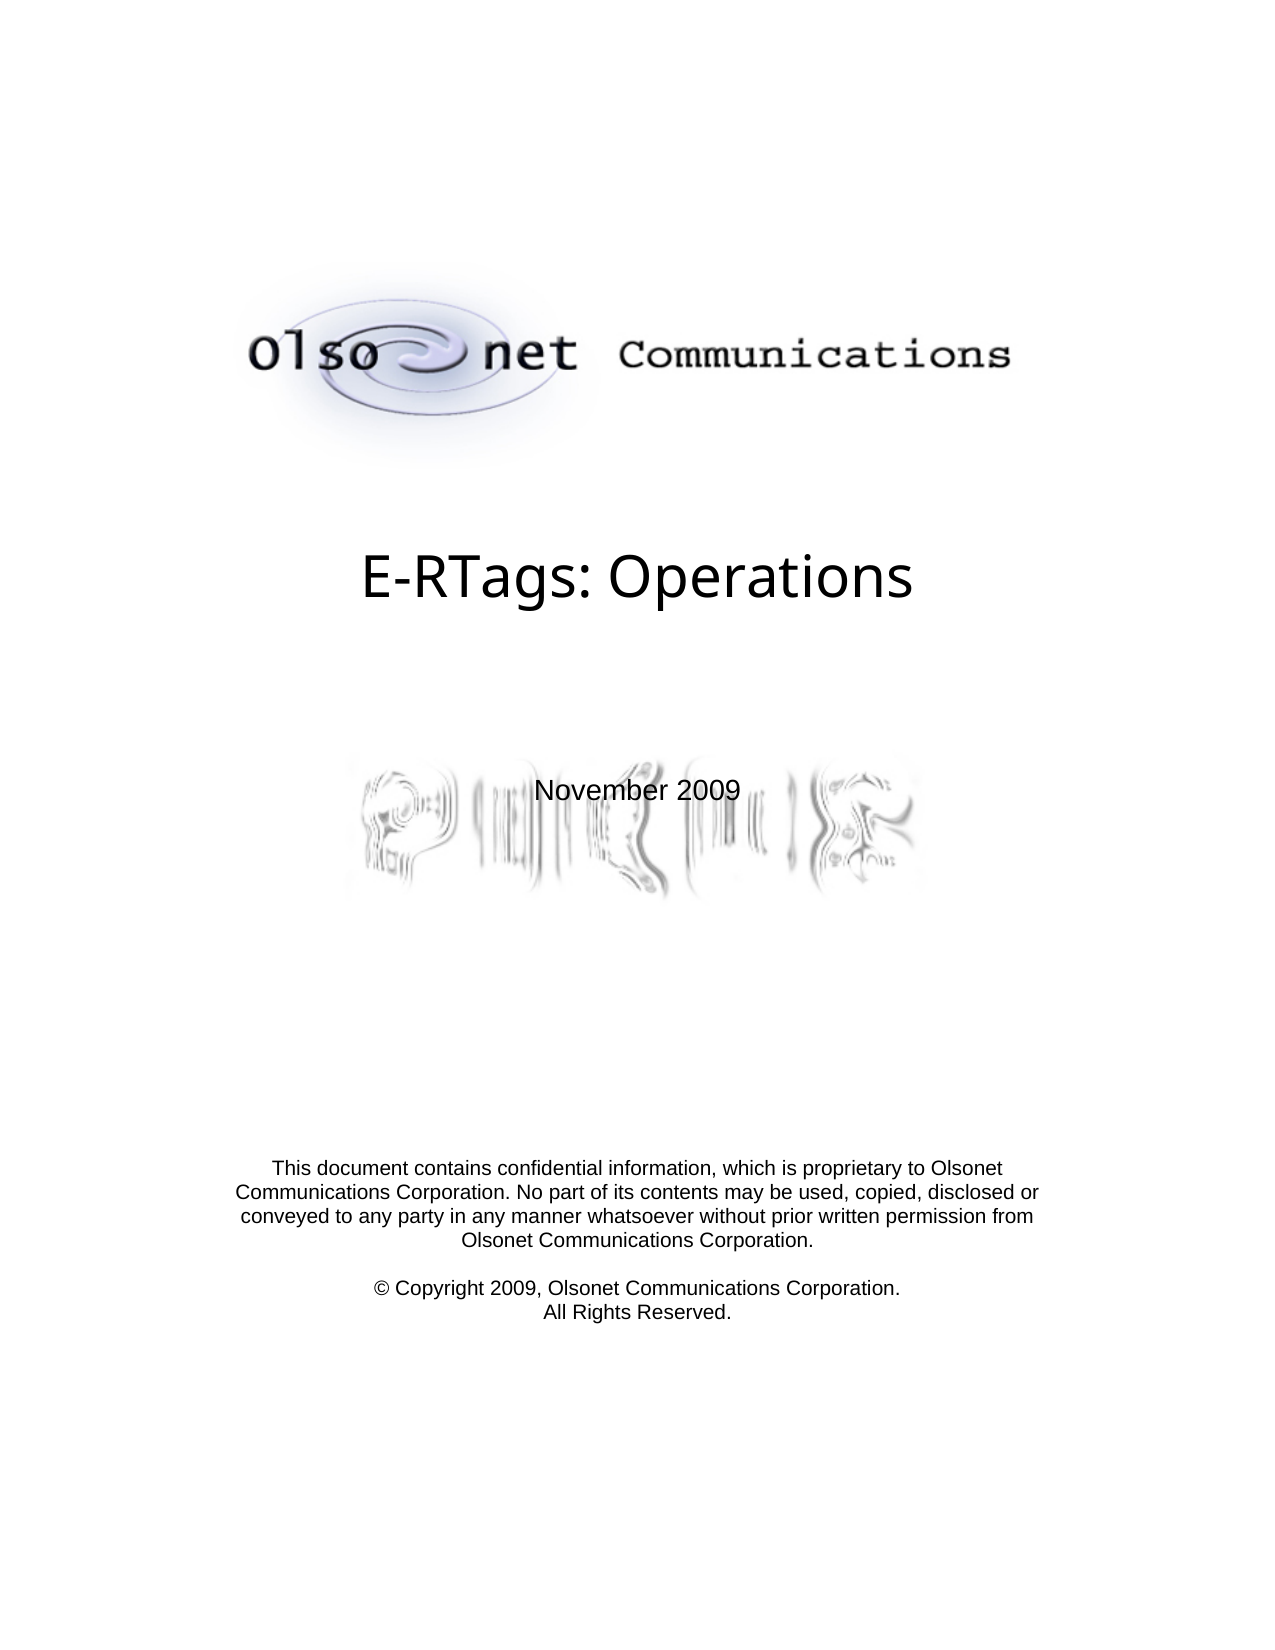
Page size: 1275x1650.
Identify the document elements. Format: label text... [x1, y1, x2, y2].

text November 2009 [210, 773, 322, 806]
text All Rights Reserved. [210, 1300, 1065, 1324]
text This document contains confidential information, which is proprietary to Olsonet Communications Corporation. No part of its contents may be used, copied, disclosed or conveyed to any party in any manner whatsoever without prior written permission from Olsonet Communications Corporation. [210, 1156, 1065, 1252]
picture [226, 262, 1019, 469]
subtitle E-RTags: Operations [210, 535, 1065, 615]
text November 2009 [947, 773, 1065, 806]
picture [324, 733, 946, 966]
text © Copyright 2009, Olsonet Communications Corporation. [210, 1276, 1065, 1300]
